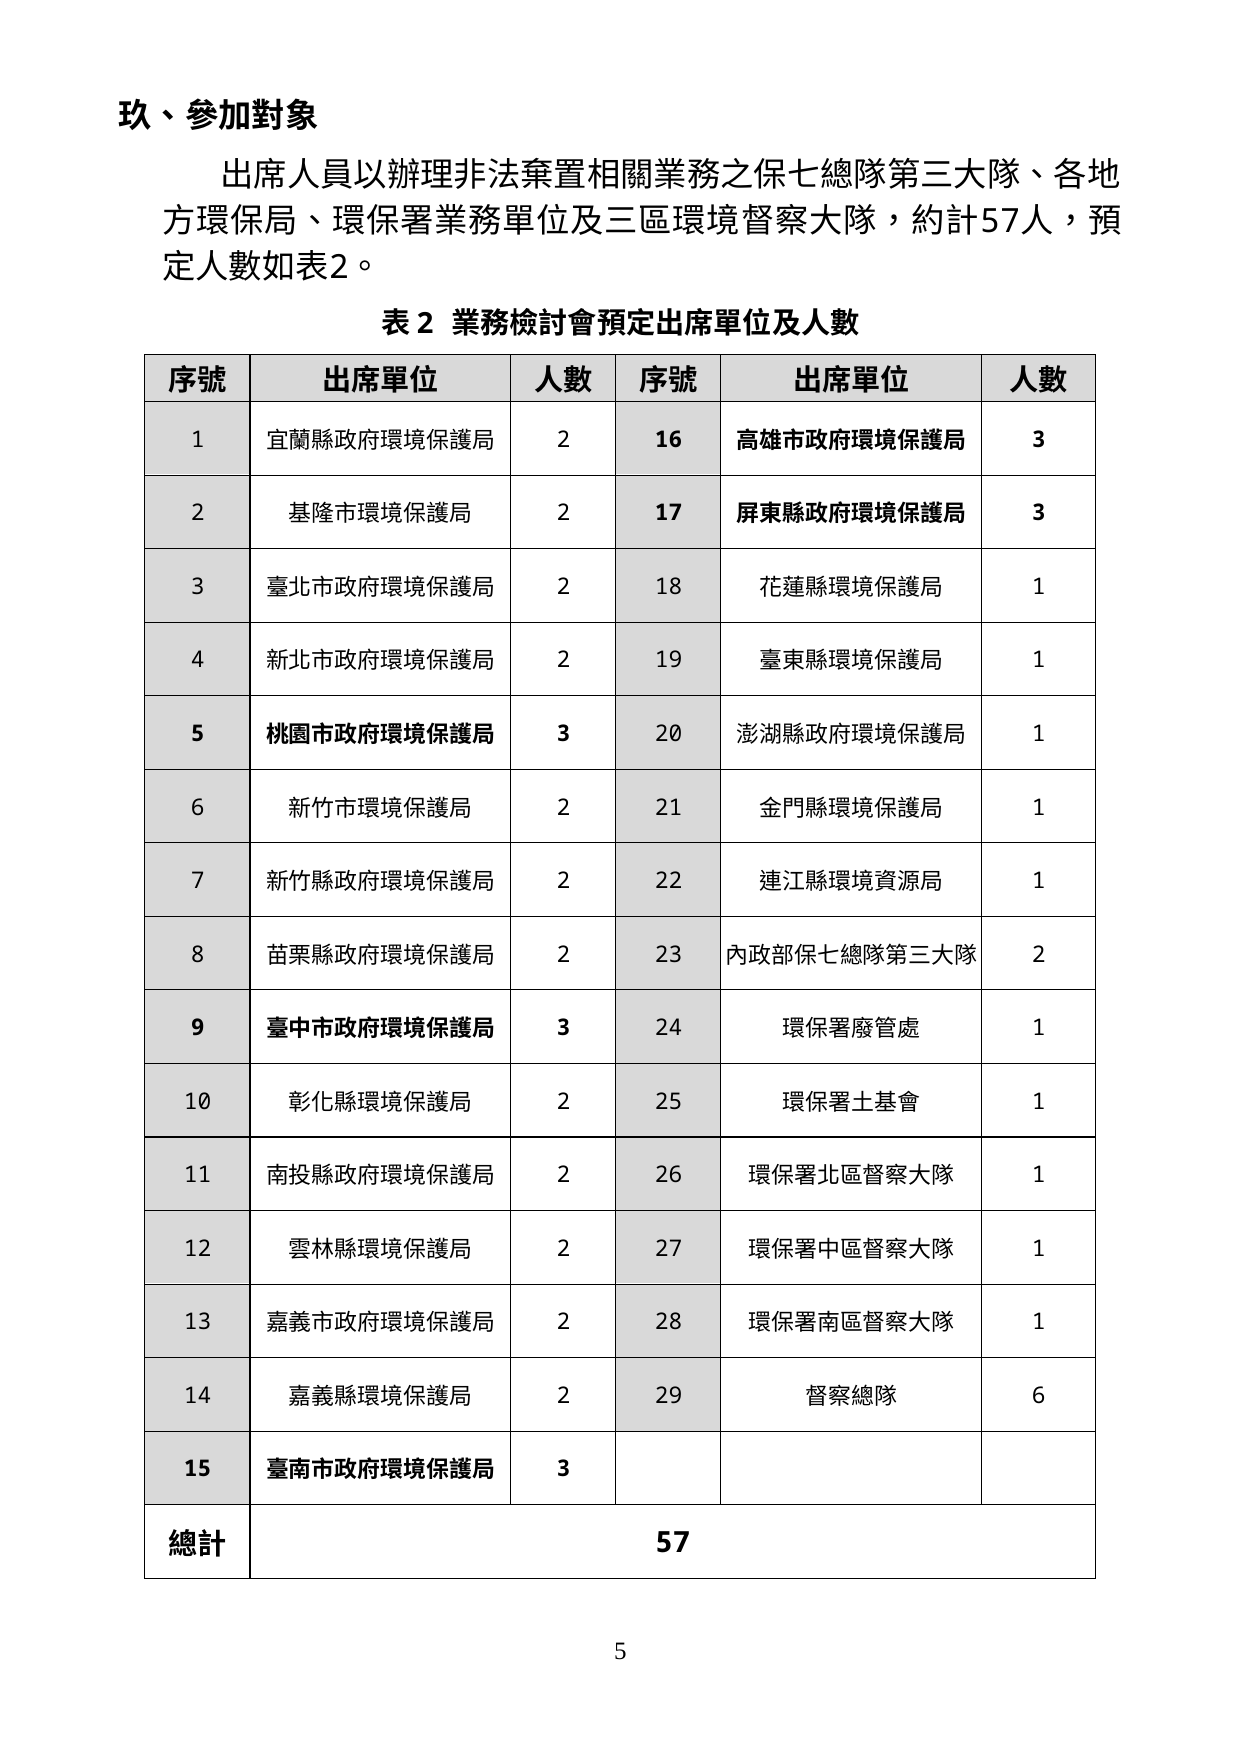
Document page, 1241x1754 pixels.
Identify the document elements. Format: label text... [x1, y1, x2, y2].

table_cell 21 [616, 770, 720, 842]
table_cell 3 [145, 549, 249, 622]
table_cell 澎湖縣政府環境保護局 [721, 696, 981, 769]
table_cell 1 [982, 623, 1095, 695]
table_cell 1 [982, 1211, 1095, 1283]
table_cell 苗栗縣政府環境保護局 [251, 917, 510, 989]
table_cell 1 [982, 1064, 1095, 1136]
table_cell 2 [511, 1064, 615, 1136]
table_header 人數 [511, 355, 615, 401]
table_cell 2 [511, 549, 615, 622]
table_cell 4 [145, 623, 249, 695]
table_cell 1 [982, 770, 1095, 842]
table_cell 9 [145, 990, 249, 1063]
table_cell 臺北市政府環境保護局 [251, 549, 510, 622]
table_cell 12 [145, 1211, 249, 1283]
table_cell 桃園市政府環境保護局 [251, 696, 510, 769]
table_cell 環保署土基會 [721, 1064, 981, 1136]
text 玖、參加對象 [118, 75, 1122, 137]
table_cell 1 [982, 549, 1095, 622]
table_header 序號 [145, 355, 249, 401]
table_cell 6 [982, 1358, 1095, 1431]
table_cell 14 [145, 1358, 249, 1431]
table_cell 2 [511, 770, 615, 842]
table_cell 2 [511, 402, 615, 474]
table_cell 1 [982, 843, 1095, 916]
table_cell 花蓮縣環境保護局 [721, 549, 981, 622]
table_cell 2 [511, 917, 615, 989]
table_cell 2 [511, 1138, 615, 1210]
table_cell 3 [511, 1432, 615, 1504]
table_cell 13 [145, 1285, 249, 1357]
table_cell 2 [982, 917, 1095, 989]
text 表2 業務檢討會預定出席單位及人數 [118, 300, 1122, 342]
table_cell 7 [145, 843, 249, 916]
table_cell 新北市政府環境保護局 [251, 623, 510, 695]
table_cell 總計 [145, 1505, 249, 1578]
table_cell 嘉義市政府環境保護局 [251, 1285, 510, 1357]
table_cell 3 [511, 696, 615, 769]
table_cell 2 [145, 476, 249, 548]
table_cell 2 [511, 1285, 615, 1357]
table_cell 24 [616, 990, 720, 1063]
table_cell 金門縣環境保護局 [721, 770, 981, 842]
table_cell 新竹縣政府環境保護局 [251, 843, 510, 916]
table_cell 28 [616, 1285, 720, 1357]
text 出席人員以辦理非法棄置相關業務之保七總隊第三大隊、各地方環保局、環保署業務單位及三區環境督察大隊，約計57人，預定人數如表2。 [162, 150, 1122, 287]
table_cell 內政部保七總隊第三大隊 [721, 917, 981, 989]
table_cell 57 [251, 1505, 1095, 1578]
table_cell 宜蘭縣政府環境保護局 [251, 402, 510, 474]
table_cell 環保署南區督察大隊 [721, 1285, 981, 1357]
table_cell 1 [982, 1285, 1095, 1357]
table_cell [721, 1432, 981, 1504]
table_cell 5 [145, 696, 249, 769]
table_cell 23 [616, 917, 720, 989]
table_cell 南投縣政府環境保護局 [251, 1138, 510, 1210]
table_cell 26 [616, 1138, 720, 1210]
table_cell 環保署廢管處 [721, 990, 981, 1063]
table_header 序號 [616, 355, 720, 401]
table_cell 11 [145, 1138, 249, 1210]
table_cell 臺東縣環境保護局 [721, 623, 981, 695]
table_cell [616, 1432, 720, 1504]
table_header 出席單位 [721, 355, 981, 401]
table_cell 環保署中區督察大隊 [721, 1211, 981, 1283]
table_cell 1 [982, 990, 1095, 1063]
table_cell 雲林縣環境保護局 [251, 1211, 510, 1283]
table_cell 1 [982, 696, 1095, 769]
table_cell 高雄市政府環境保護局 [721, 402, 981, 474]
table_header 出席單位 [251, 355, 510, 401]
table_cell 19 [616, 623, 720, 695]
table_cell 臺中市政府環境保護局 [251, 990, 510, 1063]
table_cell 2 [511, 843, 615, 916]
table_cell 環保署北區督察大隊 [721, 1138, 981, 1210]
table_cell 嘉義縣環境保護局 [251, 1358, 510, 1431]
table_cell 17 [616, 476, 720, 548]
table_cell 25 [616, 1064, 720, 1136]
table_cell 臺南市政府環境保護局 [251, 1432, 510, 1504]
table_cell 3 [982, 476, 1095, 548]
table_cell 3 [511, 990, 615, 1063]
table_cell 27 [616, 1211, 720, 1283]
table_cell 基隆市環境保護局 [251, 476, 510, 548]
table_cell 10 [145, 1064, 249, 1136]
table_cell 18 [616, 549, 720, 622]
table_cell 16 [616, 402, 720, 474]
table_cell 1 [145, 402, 249, 474]
table_cell 彰化縣環境保護局 [251, 1064, 510, 1136]
table_cell 督察總隊 [721, 1358, 981, 1431]
table_cell 29 [616, 1358, 720, 1431]
table_cell 3 [982, 402, 1095, 474]
table_cell 22 [616, 843, 720, 916]
table_cell 20 [616, 696, 720, 769]
table_cell 連江縣環境資源局 [721, 843, 981, 916]
table_cell 屏東縣政府環境保護局 [721, 476, 981, 548]
table_cell 2 [511, 623, 615, 695]
table_cell 新竹市環境保護局 [251, 770, 510, 842]
table_cell 6 [145, 770, 249, 842]
table_cell 2 [511, 1211, 615, 1283]
table_header 人數 [982, 355, 1095, 401]
table_cell [982, 1432, 1095, 1504]
table_cell 2 [511, 1358, 615, 1431]
table_cell 2 [511, 476, 615, 548]
table_cell 1 [982, 1138, 1095, 1210]
table_cell 15 [145, 1432, 249, 1504]
table_cell 8 [145, 917, 249, 989]
